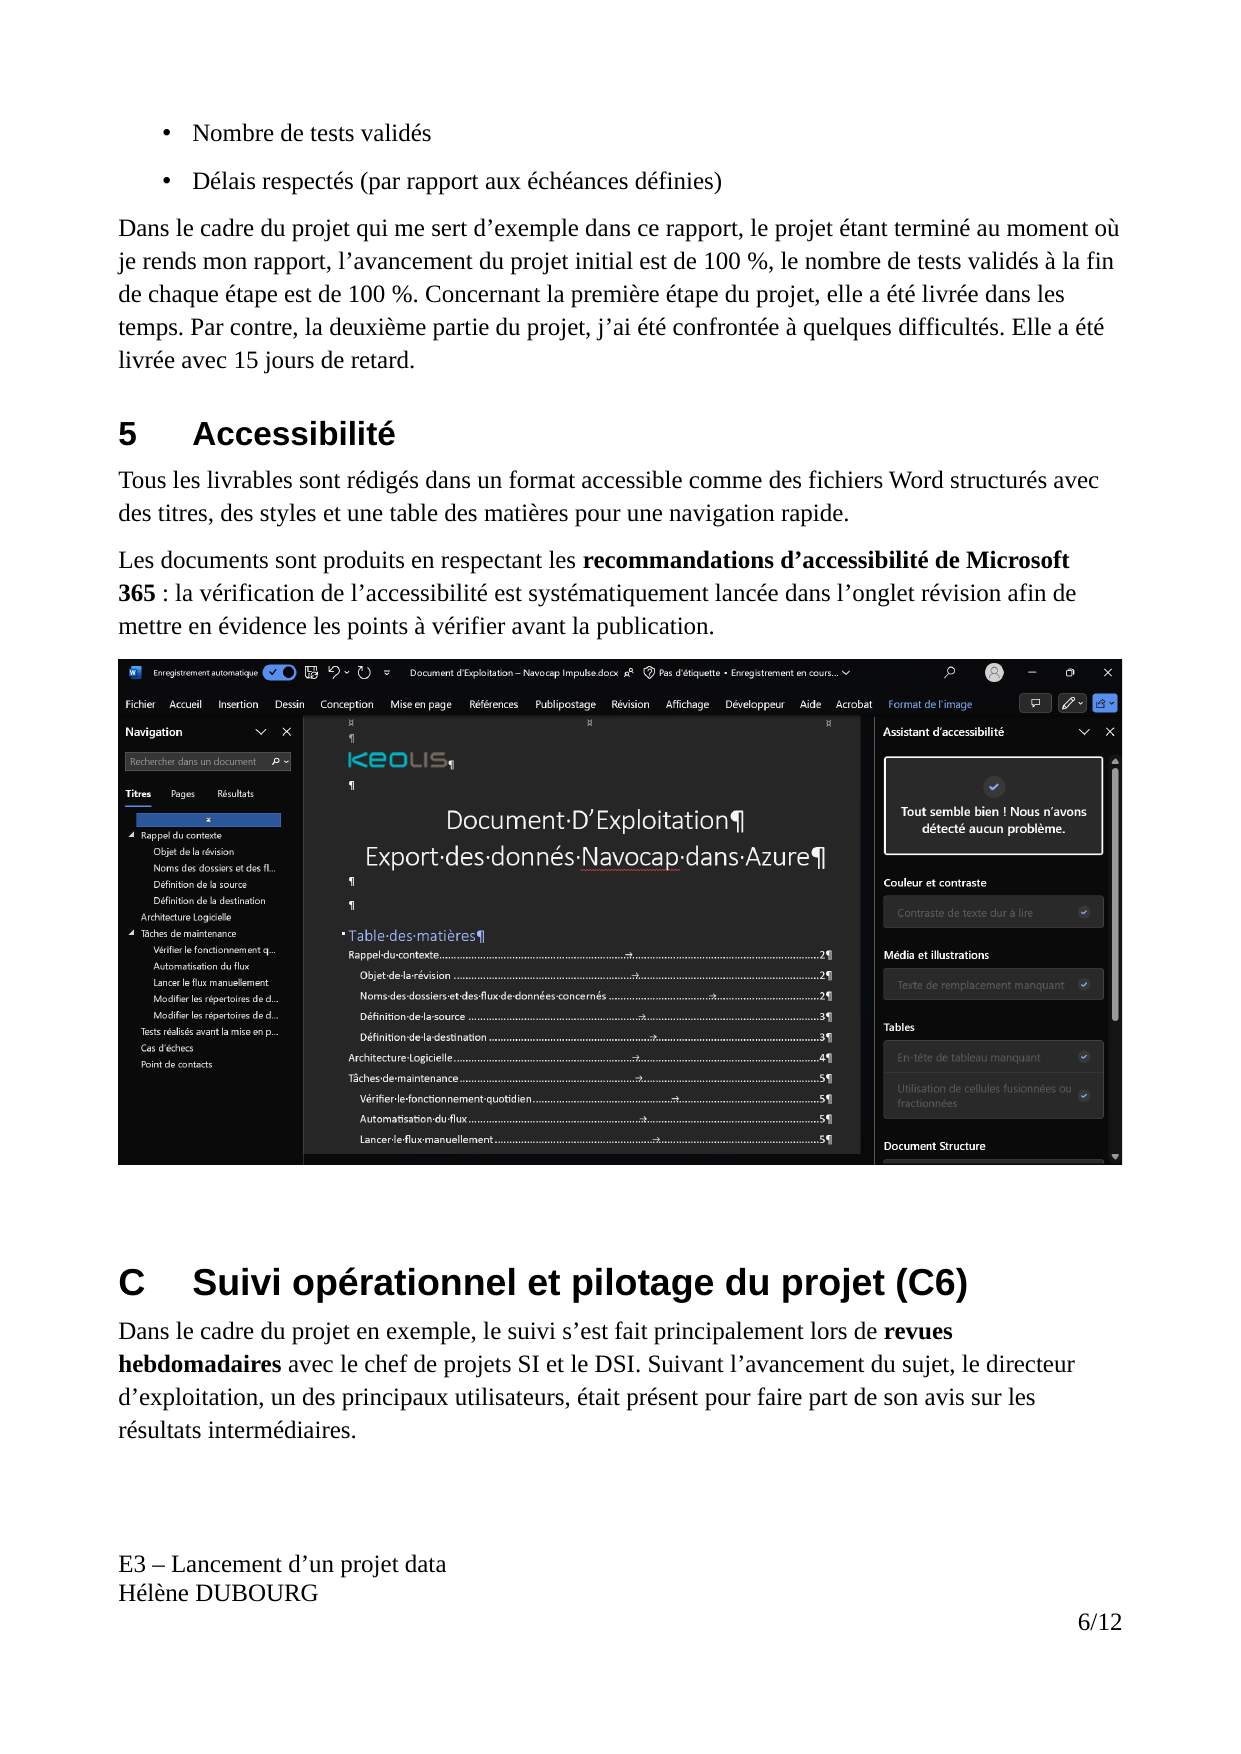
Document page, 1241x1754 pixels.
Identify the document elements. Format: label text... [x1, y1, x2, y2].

text Dans le cadre du projet en exemple, le suivi s’est fait principalement lors de revues hebdomadaires avec le chef de projets SI et le DSI. Suivant l’avancement du sujet, le directeur d’exploitation, un des principaux utilisateurs, était présent pour faire part de son avis sur les résultats intermédiaires. [118, 1316, 1122, 1443]
text Dans le cadre du projet qui me sert d’exemple dans ce rapport, le projet étant terminé au moment où je rends mon rapport, l’avancement du projet initial est de 100 %, le nombre de tests validés à la fin de chaque étape est de 100 %. Concernant la première étape du projet, elle a été livrée dans les temps. Par contre, la deuxième partie du projet, j’ai été confrontée à quelques difficultés. Elle a été livrée avec 15 jours de retard. [118, 213, 1122, 374]
list Nombre de tests validés [162, 118, 1122, 147]
subtitle Accessibilité [118, 414, 1122, 452]
picture [118, 659, 1123, 1165]
text Tous les livrables sont rédigés dans un format accessible comme des fichiers Word structurés avec des titres, des styles et une table des matières pour une navigation rapide. [118, 465, 1122, 527]
list Délais respectés (par rapport aux échéances définies) [162, 166, 1122, 194]
text Les documents sont produits en respectant les recommandations d’accessibilité de Microsoft 365 : la vérification de l’accessibilité est systématiquement lancée dans l’onglet révision afin de mettre en évidence les points à vérifier avant la publication. [118, 545, 1122, 640]
subtitle Suivi opérationnel et pilotage du projet (C6) [118, 1260, 1122, 1303]
